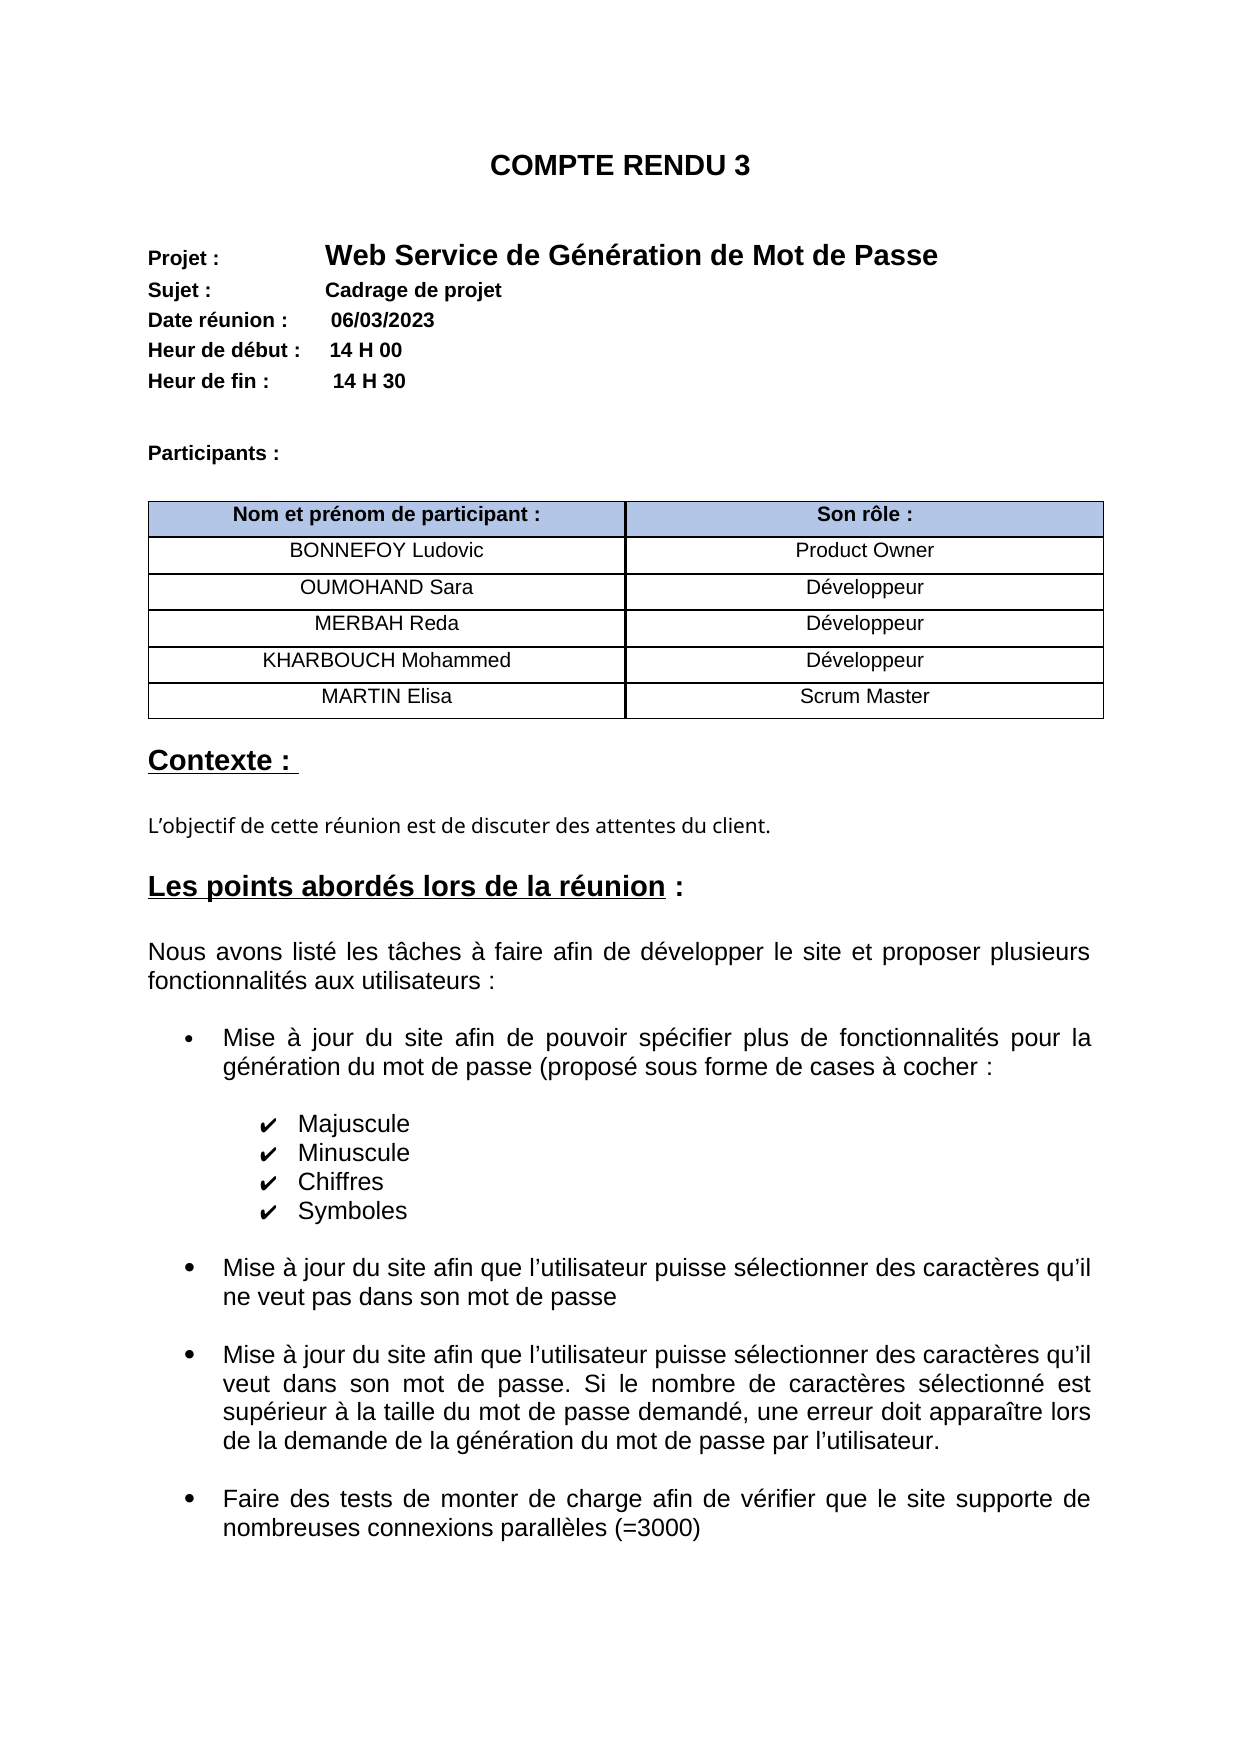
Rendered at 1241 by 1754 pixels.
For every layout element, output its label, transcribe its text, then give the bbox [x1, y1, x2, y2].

text COMPTE RENDU 3 [148, 148, 1093, 181]
table_cell OUMOHAND Sara [149, 575, 624, 609]
table_cell Développeur [627, 575, 1103, 609]
table_cell MARTIN Elisa [149, 684, 624, 718]
table_header Son rôle : [627, 502, 1103, 536]
text Contexte : [148, 743, 1093, 777]
list Mise à jour du site afin que l’utilisateur puisse sélectionner des caractères qu’il ne veut pas dans son mot de passe [185, 1253, 1093, 1311]
text L’objectif de cette réunion est de discuter des attentes du client. [148, 812, 1093, 840]
text Nous avons listé les tâches à faire afin de développer le site et proposer plusieurs fonctionnalités aux utilisateurs : [148, 937, 1093, 994]
text Participants : [148, 440, 1093, 464]
table_cell Développeur [627, 611, 1103, 646]
text Projet : Web Service de Génération de Mot de Passe [148, 238, 1093, 272]
table_cell MERBAH Reda [149, 611, 624, 646]
text Sujet : Cadrage de projet [148, 278, 1093, 302]
list Faire des tests de monter de charge afin de vérifier que le site supporte de nombreuses connexions parallèles (=3000) [185, 1484, 1093, 1541]
table_header Nom et prénom de participant : [149, 502, 624, 536]
list Majuscule [260, 1109, 1093, 1138]
text Les points abordés lors de la réunion : [148, 868, 1093, 902]
text Heur de début : 14 H 00 [148, 338, 1093, 362]
text Date réunion : 06/03/2023 [148, 308, 1093, 332]
table_cell Scrum Master [627, 684, 1103, 718]
table_cell Développeur [627, 648, 1103, 682]
list Mise à jour du site afin de pouvoir spécifier plus de fonctionnalités pour la génération du mot de passe (proposé sous forme de cases à cocher : [185, 1023, 1093, 1081]
list Minuscule [260, 1138, 1093, 1167]
table_cell BONNEFOY Ludovic [149, 538, 624, 573]
list Symboles [260, 1196, 1093, 1225]
list Chiffres [260, 1167, 1093, 1196]
table_cell KHARBOUCH Mohammed [149, 648, 624, 682]
list Mise à jour du site afin que l’utilisateur puisse sélectionner des caractères qu’il veut dans son mot de passe. Si le nombre de caractères sélectionné est supérieur à la taille du mot de passe demandé, une erreur doit apparaître lors de la demande de la génération du mot de passe par l’utilisateur. [185, 1340, 1093, 1455]
text Heur de fin : 14 H 30 [148, 368, 1093, 392]
table_cell Product Owner [627, 538, 1103, 573]
